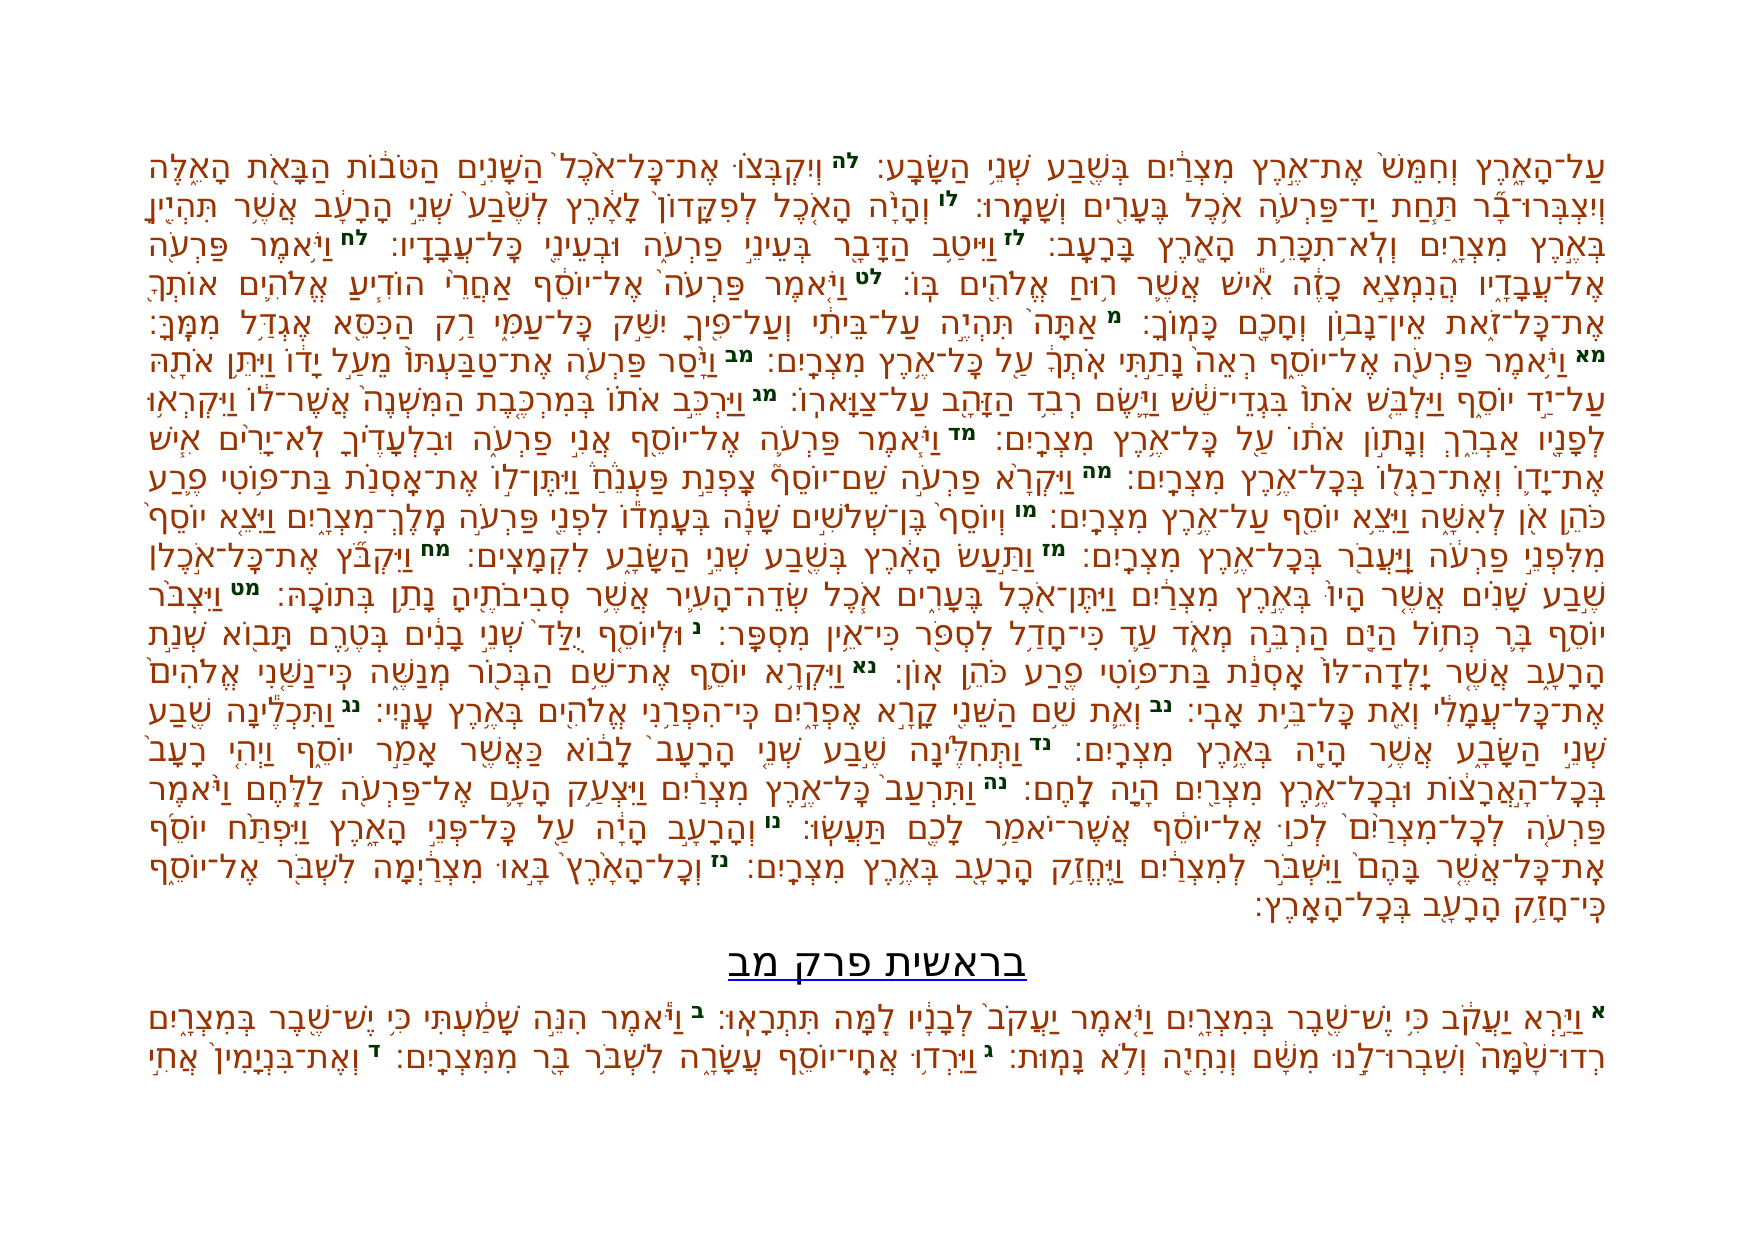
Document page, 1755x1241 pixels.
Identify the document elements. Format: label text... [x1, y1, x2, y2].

text עַל־הָאָ֑רֶץ וְחִמֵּשׁ֙ אֶת־אֶ֣רֶץ מִצְרַ֔יִם בְּשֶׁ֖בַע שְׁנֵ֥י הַשָּׂבָֽע׃ לה וְיִקְבְּצ֗וּ אֶת־כׇּל־אֹ֙כֶל֙ הַשָּׁנִ֣ים הַטֹּב֔וֹת הַבָּאֹ֖ת הָאֵ֑לֶּה וְיִצְבְּרוּ־בָ֞ר תַּ֧חַת יַד־פַּרְעֹ֛ה אֹ֥כֶל בֶּעָרִ֖ים וְשָׁמָֽרוּ׃ לו וְהָיָ֨ה הָאֹ֤כֶל לְפִקָּדוֹן֙ לָאָ֔רֶץ לְשֶׁ֙בַע֙ שְׁנֵ֣י הָרָעָ֔ב אֲשֶׁ֥ר תִּהְיֶ֖יןָ בְּאֶ֣רֶץ מִצְרָ֑יִם וְלֹֽא־תִכָּרֵ֥ת הָאָ֖רֶץ בָּרָעָֽב׃ לז וַיִּיטַ֥ב הַדָּבָ֖ר בְּעֵינֵ֣י פַרְעֹ֑ה וּבְעֵינֵ֖י כׇּל־עֲבָדָֽיו׃ לח וַיֹּ֥אמֶר פַּרְעֹ֖ה אֶל־עֲבָדָ֑יו הֲנִמְצָ֣א כָזֶ֔ה אִ֕ישׁ אֲשֶׁ֛ר ר֥וּחַ אֱלֹהִ֖ים בּֽוֹ׃ לט וַיֹּ֤אמֶר פַּרְעֹה֙ אֶל־יוֹסֵ֔ף אַחֲרֵ֨י הוֹדִ֧יעַ אֱלֹהִ֛ים אוֹתְךָ֖ אֶת־כׇּל־זֹ֑את אֵין־נָב֥וֹן וְחָכָ֖ם כָּמֽוֹךָ׃ מ אַתָּה֙ תִּהְיֶ֣ה עַל־בֵּיתִ֔י וְעַל־פִּ֖יךָ יִשַּׁ֣ק כׇּל־עַמִּ֑י רַ֥ק הַכִּסֵּ֖א אֶגְדַּ֥ל מִמֶּֽךָּ׃ מא וַיֹּ֥אמֶר פַּרְעֹ֖ה אֶל־יוֹסֵ֑ף רְאֵה֙ נָתַ֣תִּי אֹֽתְךָ֔ עַ֖ל כׇּל־אֶ֥רֶץ מִצְרָֽיִם׃ מב וַיָּ֨סַר פַּרְעֹ֤ה אֶת־טַבַּעְתּוֹ֙ מֵעַ֣ל יָד֔וֹ וַיִּתֵּ֥ן אֹתָ֖הּ עַל־יַ֣ד יוֹסֵ֑ף וַיַּלְבֵּ֤שׁ אֹתוֹ֙ בִּגְדֵי־שֵׁ֔שׁ וַיָּ֛שֶׂם רְבִ֥ד הַזָּהָ֖ב עַל־צַוָּארֽוֹ׃ מג וַיַּרְכֵּ֣ב אֹת֗וֹ בְּמִרְכֶּ֤בֶת הַמִּשְׁנֶה֙ אֲשֶׁר־ל֔וֹ וַיִּקְרְא֥וּ לְפָנָ֖יו אַבְרֵ֑ךְ וְנָת֣וֹן אֹת֔וֹ עַ֖ל כׇּל־אֶ֥רֶץ מִצְרָֽיִם׃ מד וַיֹּ֧אמֶר פַּרְעֹ֛ה אֶל־יוֹסֵ֖ף אֲנִ֣י פַרְעֹ֑ה וּבִלְעָדֶ֗יךָ לֹֽא־יָרִ֨ים אִ֧ישׁ אֶת־יָד֛וֹ וְאֶת־רַגְל֖וֹ בְּכׇל־אֶ֥רֶץ מִצְרָֽיִם׃ מה וַיִּקְרָ֨א פַרְעֹ֣ה שֵׁם־יוֹסֵף֮ צָֽפְנַ֣ת פַּעְנֵ֒חַ֒ וַיִּתֶּן־ל֣וֹ אֶת־אָֽסְנַ֗ת בַּת־פּ֥וֹטִי פֶ֛רַע כֹּהֵ֥ן אֹ֖ן לְאִשָּׁ֑ה וַיֵּצֵ֥א יוֹסֵ֖ף עַל־אֶ֥רֶץ מִצְרָֽיִם׃ מו וְיוֹסֵף֙ בֶּן־שְׁלֹשִׁ֣ים שָׁנָ֔ה בְּעׇמְד֕וֹ לִפְנֵ֖י פַּרְעֹ֣ה מֶֽלֶךְ־מִצְרָ֑יִם וַיֵּצֵ֤א יוֹסֵף֙ מִלִּפְנֵ֣י פַרְעֹ֔ה וַֽיַּעֲבֹ֖ר בְּכׇל־אֶ֥רֶץ מִצְרָֽיִם׃ מז וַתַּ֣עַשׂ הָאָ֔רֶץ בְּשֶׁ֖בַע שְׁנֵ֣י הַשָּׂבָ֑ע לִקְמָצִֽים׃ מח וַיִּקְבֹּ֞ץ אֶת־כׇּל־אֹ֣כֶל׀ שֶׁ֣בַע שָׁנִ֗ים אֲשֶׁ֤ר הָיוּ֙ בְּאֶ֣רֶץ מִצְרַ֔יִם וַיִּתֶּן־אֹ֖כֶל בֶּעָרִ֑ים אֹ֧כֶל שְׂדֵה־הָעִ֛יר אֲשֶׁ֥ר סְבִיבֹתֶ֖יהָ נָתַ֥ן בְּתוֹכָֽהּ׃ מט וַיִּצְבֹּ֨ר יוֹסֵ֥ף בָּ֛ר כְּח֥וֹל הַיָּ֖ם הַרְבֵּ֣ה מְאֹ֑ד עַ֛ד כִּי־חָדַ֥ל לִסְפֹּ֖ר כִּי־אֵ֥ין מִסְפָּֽר׃ נ וּלְיוֹסֵ֤ף יֻלַּד֙ שְׁנֵ֣י בָנִ֔ים בְּטֶ֥רֶם תָּב֖וֹא שְׁנַ֣ת הָרָעָ֑ב אֲשֶׁ֤ר יָֽלְדָה־לּוֹ֙ אָֽסְנַ֔ת בַּת־פּ֥וֹטִי פֶ֖רַע כֹּהֵ֥ן אֽוֹן׃ נא וַיִּקְרָ֥א יוֹסֵ֛ף אֶת־שֵׁ֥ם הַבְּכ֖וֹר מְנַשֶּׁ֑ה כִּֽי־נַשַּׁ֤נִי אֱלֹהִים֙ אֶת־כׇּל־עֲמָלִ֔י וְאֵ֖ת כׇּל־בֵּ֥ית אָבִֽי׃ נב וְאֵ֛ת שֵׁ֥ם הַשֵּׁנִ֖י קָרָ֣א אֶפְרָ֑יִם כִּֽי־הִפְרַ֥נִי אֱלֹהִ֖ים בְּאֶ֥רֶץ עׇנְיִֽי׃ נג וַתִּכְלֶ֕ינָה שֶׁ֖בַע שְׁנֵ֣י הַשָּׂבָ֑ע אֲשֶׁ֥ר הָיָ֖ה בְּאֶ֥רֶץ מִצְרָֽיִם׃ נד וַתְּחִלֶּ֜ינָה שֶׁ֣בַע שְׁנֵ֤י הָרָעָב֙ לָב֔וֹא כַּאֲשֶׁ֖ר אָמַ֣ר יוֹסֵ֑ף וַיְהִ֤י רָעָב֙ בְּכׇל־הָ֣אֲרָצ֔וֹת וּבְכׇל־אֶ֥רֶץ מִצְרַ֖יִם הָ֥יָה לָֽחֶם׃ נה וַתִּרְעַב֙ כׇּל־אֶ֣רֶץ מִצְרַ֔יִם וַיִּצְעַ֥ק הָעָ֛ם אֶל־פַּרְעֹ֖ה לַלָּ֑חֶם וַיֹּ֨אמֶר פַּרְעֹ֤ה לְכׇל־מִצְרַ֙יִם֙ לְכ֣וּ אֶל־יוֹסֵ֔ף אֲשֶׁר־יֹאמַ֥ר לָכֶ֖ם תַּעֲשֽׂוּ׃ נו וְהָרָעָ֣ב הָיָ֔ה עַ֖ל כׇּל־פְּנֵ֣י הָאָ֑רֶץ וַיִּפְתַּ֨ח יוֹסֵ֜ף אֶֽת־כׇּל־אֲשֶׁ֤ר בָּהֶם֙ וַיִּשְׁבֹּ֣ר לְמִצְרַ֔יִם וַיֶּחֱזַ֥ק הָֽרָעָ֖ב בְּאֶ֥רֶץ מִצְרָֽיִם׃ נז וְכׇל־הָאָ֙רֶץ֙ בָּ֣אוּ מִצְרַ֔יְמָה לִשְׁבֹּ֖ר אֶל־יוֹסֵ֑ף כִּֽי־חָזַ֥ק הָרָעָ֖ב בְּכׇל־הָאָֽרֶץ׃ [148, 148, 1606, 925]
text א וַיַּ֣רְא יַעֲקֹ֔ב כִּ֥י יֶשׁ־שֶׁ֖בֶר בְּמִצְרָ֑יִם וַיֹּ֤אמֶר יַעֲקֹב֙ לְבָנָ֔יו לָ֖מָּה תִּתְרָאֽוּ׃ ב וַיֹּ֕אמֶר הִנֵּ֣ה שָׁמַ֔עְתִּי כִּ֥י יֶשׁ־שֶׁ֖בֶר בְּמִצְרָ֑יִם רְדוּ־שָׁ֙מָּה֙ וְשִׁבְרוּ־לָ֣נוּ מִשָּׁ֔ם וְנִחְיֶ֖ה וְלֹ֥א נָמֽוּת׃ ג וַיֵּרְד֥וּ אֲחֵֽי־יוֹסֵ֖ף עֲשָׂרָ֑ה לִשְׁבֹּ֥ר בָּ֖ר מִמִּצְרָֽיִם׃ ד וְאֶת־בִּנְיָמִין֙ אֲחִ֣י [148, 998, 1606, 1076]
text בראשית פרק מב [148, 937, 1606, 986]
